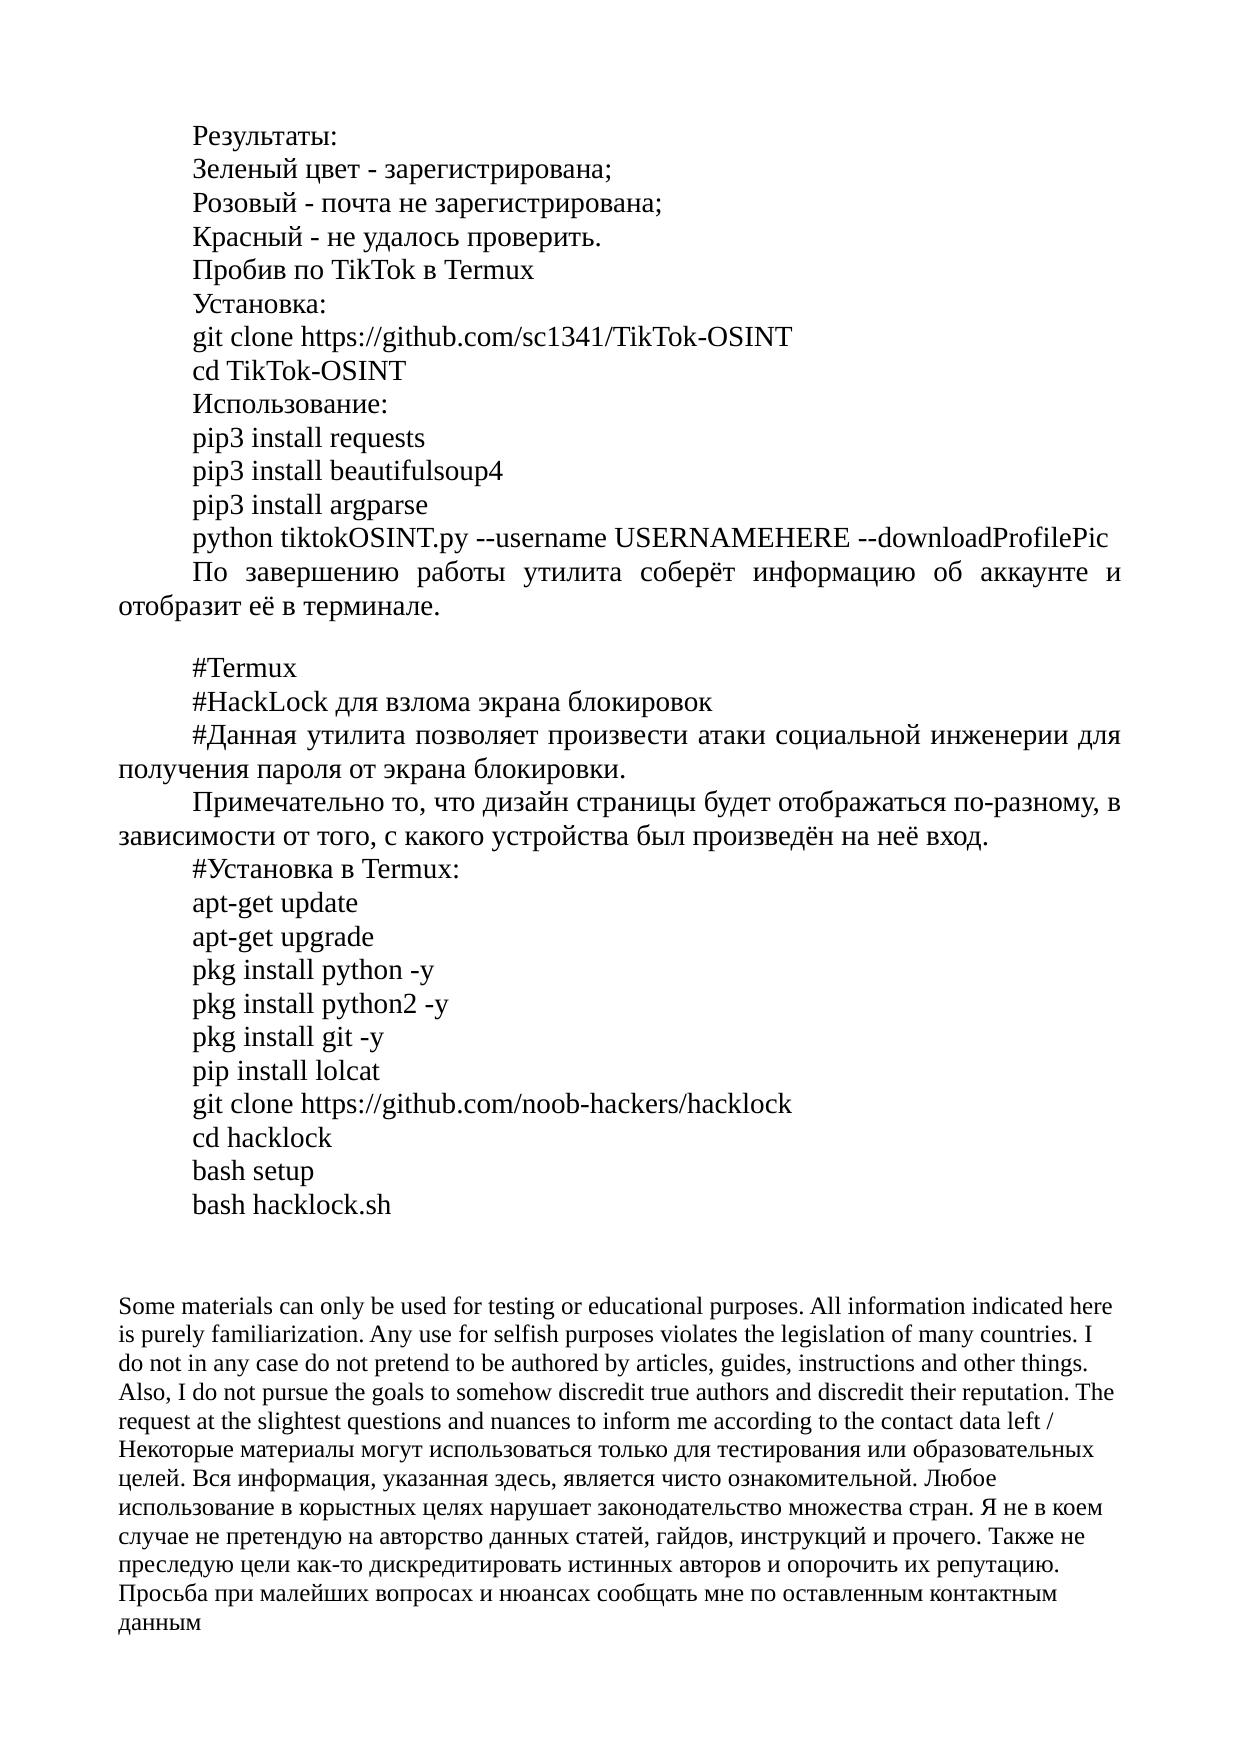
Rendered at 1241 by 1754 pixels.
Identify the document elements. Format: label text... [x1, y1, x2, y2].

text pip3 install beautifulsoup4 [118, 453, 1122, 487]
text Примечательно то, что дизайн страницы будет отображаться по-разному, в зависимости от того, с какого устройства был произведён на неё вход. [118, 784, 1122, 852]
text apt-get upgrade [118, 919, 1122, 952]
text bash setup [118, 1153, 1122, 1187]
text #Установка в Termux: [118, 852, 1122, 885]
text Зеленый цвет - зарегистрирована; [118, 152, 1122, 185]
text #HackLock для взлома экрана блокировок [118, 684, 1122, 717]
text Использование: [118, 386, 1122, 420]
text Пробив по TikTok в Termux [118, 252, 1122, 286]
text Красный - не удалось проверить. [118, 219, 1122, 252]
text git clone https://github.com/noob-hackers/hacklock [118, 1086, 1122, 1120]
text pip install lolcat [118, 1053, 1122, 1086]
text apt-get update [118, 885, 1122, 919]
text #Termux [118, 650, 1122, 684]
text bash hacklock.sh [118, 1187, 1122, 1221]
text pkg install git -y [118, 1019, 1122, 1053]
text git clone https://github.com/sc1341/TikTok-OSINT [118, 319, 1122, 353]
text #Данная утилита позволяет произвести атаки социальной инженерии для получения пароля от экрана блокировки. [118, 717, 1122, 784]
text cd TikTok-OSINT [118, 353, 1122, 386]
text python tiktokOSINT.py --username USERNAMEHERE --downloadProfilePic [118, 521, 1122, 554]
text Результаты: [118, 118, 1122, 152]
text pip3 install requests [118, 420, 1122, 453]
text pip3 install argparse [118, 487, 1122, 521]
text Розовый - почта не зарегистрирована; [118, 185, 1122, 219]
text pkg install python2 -y [118, 986, 1122, 1019]
text Установка: [118, 286, 1122, 319]
text pkg install python -y [118, 952, 1122, 986]
text cd hacklock [118, 1120, 1122, 1153]
text По завершению работы утилита соберёт информацию об аккаунте и отобразит её в терминале. [118, 554, 1122, 621]
